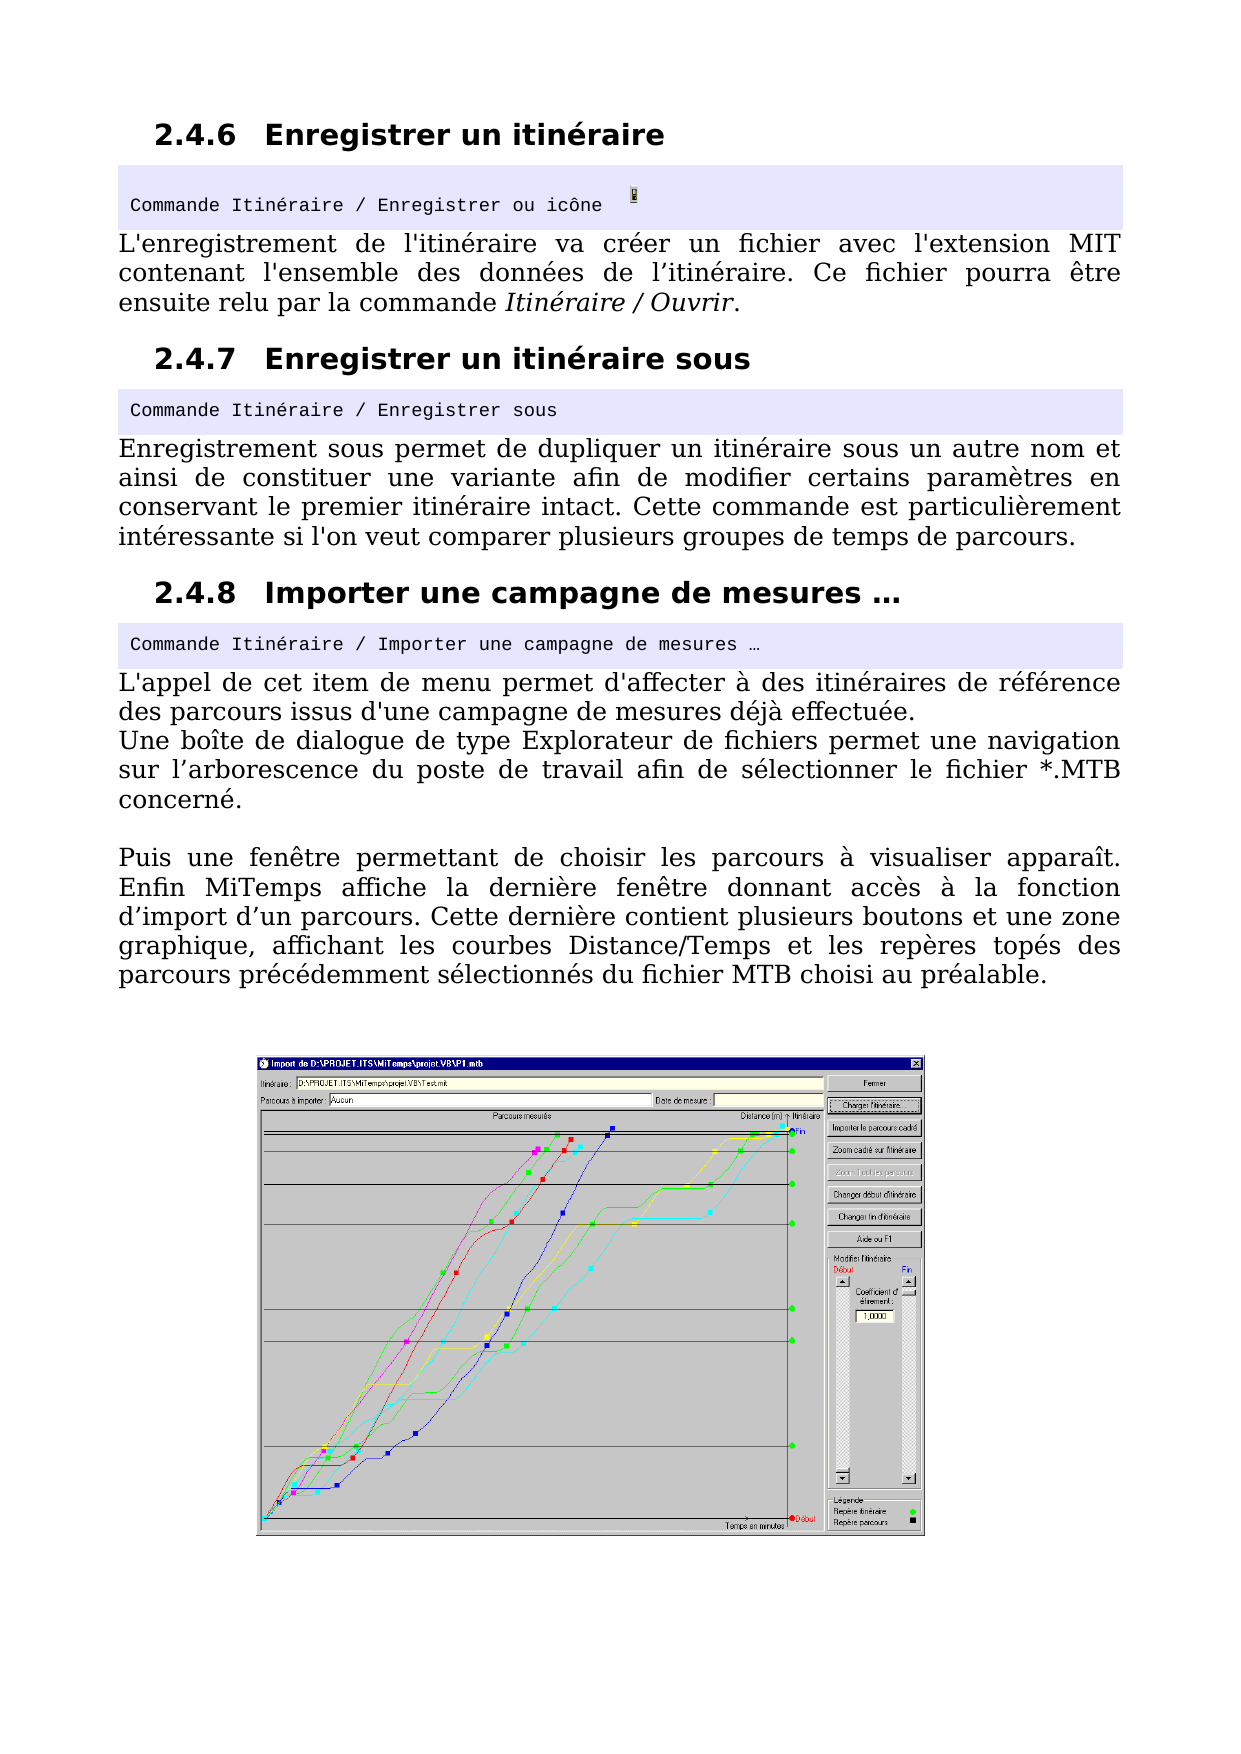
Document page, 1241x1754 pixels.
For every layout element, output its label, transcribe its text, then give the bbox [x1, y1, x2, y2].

text L'appel de cet item de menu permet d'affecter à des itinéraires de référence des parcours issus d'une campagne de mesures déjà effectuée. [118, 669, 1122, 726]
subtitle Importer une campagne de mesures … [153, 576, 1122, 610]
list Commande Itinéraire / Enregistrer ou icône [119, 166, 1122, 229]
text Enregistrement sous permet de dupliquer un itinéraire sous un autre nom et ainsi de constituer une variante afin de modifier certains paramètres en conservant le premier itinéraire intact. Cette commande est particulièrement intéressante si l'on veut comparer plusieurs groupes de temps de parcours. [118, 435, 1122, 551]
subtitle Enregistrer un itinéraire sous [153, 342, 1122, 376]
text L'enregistrement de l'itinéraire va créer un fichier avec l'extension MIT contenant l'ensemble des données de l’itinéraire. Ce fichier pourra être ensuite relu par la commande Itinéraire / Ouvrir. [118, 230, 1122, 317]
picture [256, 1055, 925, 1536]
picture [630, 185, 638, 203]
subtitle Enregistrer un itinéraire [153, 118, 1122, 152]
text Puis une fenêtre permettant de choisir les parcours à visualiser apparaît. Enfin MiTemps affiche la dernière fenêtre donnant accès à la fonction d’import d’un parcours. Cette dernière contient plusieurs boutons et une zone graphique, affichant les courbes Distance/Temps et les repères topés des parcours précédemment sélectionnés du fichier MTB choisi au préalable. [118, 843, 1122, 990]
list Commande Itinéraire / Importer une campagne de mesures … [119, 624, 1122, 668]
list Commande Itinéraire / Enregistrer sous [119, 390, 1122, 434]
text Une boîte de dialogue de type Explorateur de fichiers permet une navigation sur l’arborescence du poste de travail afin de sélectionner le fichier *.MTB concerné. [118, 726, 1122, 814]
